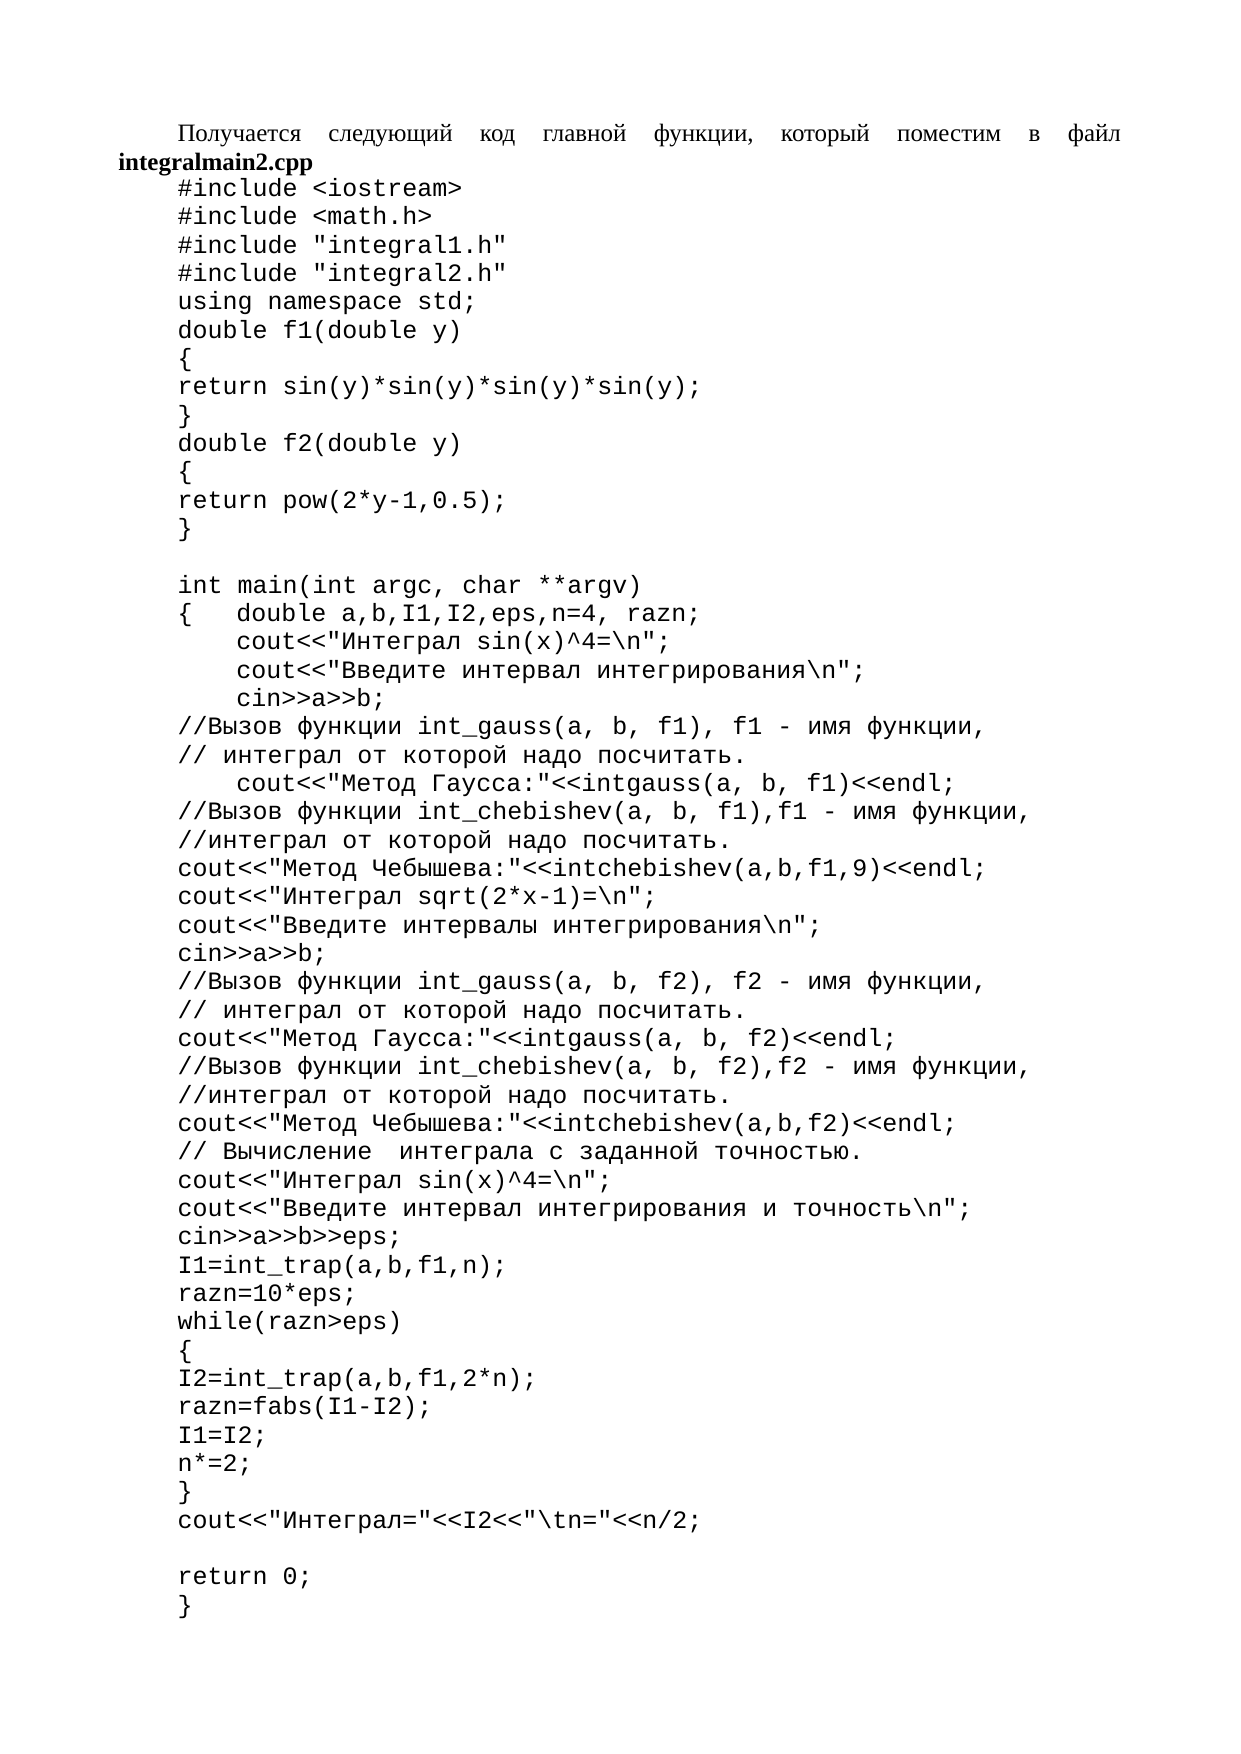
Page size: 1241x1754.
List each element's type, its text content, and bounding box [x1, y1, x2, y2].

text //интеграл от которой надо посчитать. [177, 827, 1122, 856]
text #include <iostream> [177, 176, 1122, 204]
text while(razn>eps) [177, 1309, 1122, 1337]
text return pow(2*y-1,0.5); [177, 487, 1122, 516]
text cin>>a>>b; [177, 686, 1122, 714]
text //Вызов функции int_gauss(a, b, f1), f1 - имя функции, [177, 714, 1122, 742]
text cout<<"Интеграл="<<I2<<"\tn="<<n/2; [177, 1507, 1122, 1536]
text cout<<"Метод Гаусса:"<<intgauss(a, b, f2)<<endl; [177, 1026, 1122, 1054]
text double f2(double y) [177, 431, 1122, 459]
text #include "integral1.h" [177, 232, 1122, 261]
text } [177, 1592, 1122, 1621]
text cout<<"Интеграл sqrt(2*x-1)=\n"; [177, 884, 1122, 912]
text } [177, 402, 1122, 431]
text // интеграл от которой надо посчитать. [177, 997, 1122, 1026]
text cin>>a>>b>>eps; [177, 1224, 1122, 1252]
text //Вызов функции int_chebishev(a, b, f2),f2 - имя функции, [177, 1054, 1122, 1082]
text { [177, 459, 1122, 487]
text cout<<"Введите интервал интегрирования и точность\n"; [177, 1196, 1122, 1224]
text cout<<"Введите интервалы интегрирования\n"; [177, 912, 1122, 941]
text cout<<"Метод Чебышева:"<<intchebishev(a,b,f2)<<endl; [177, 1111, 1122, 1139]
text cout<<"Интеграл sin(x)^4=\n"; [177, 629, 1122, 657]
text { double a,b,I1,I2,eps,n=4, razn; [177, 601, 1122, 629]
text return 0; [177, 1564, 1122, 1592]
text razn=fabs(I1-I2); [177, 1394, 1122, 1422]
text // интеграл от которой надо посчитать. [177, 742, 1122, 771]
text } [177, 516, 1122, 544]
text return sin(y)*sin(y)*sin(y)*sin(y); [177, 374, 1122, 402]
text } [177, 1479, 1122, 1507]
text I2=int_trap(a,b,f1,2*n); [177, 1366, 1122, 1394]
text n*=2; [177, 1451, 1122, 1479]
text I1=int_trap(a,b,f1,n); [177, 1252, 1122, 1281]
text #include <math.h> [177, 204, 1122, 232]
text cout<<"Введите интервал интегрирования\n"; [177, 657, 1122, 686]
text cout<<"Метод Гаусса:"<<intgauss(a, b, f1)<<endl; [177, 771, 1122, 799]
text cin>>a>>b; [177, 941, 1122, 969]
text cout<<"Интеграл sin(x)^4=\n"; [177, 1167, 1122, 1196]
text razn=10*eps; [177, 1281, 1122, 1309]
text { [177, 346, 1122, 374]
text //интеграл от которой надо посчитать. [177, 1082, 1122, 1111]
text using namespace std; [177, 289, 1122, 317]
text I1=I2; [177, 1422, 1122, 1451]
text cout<<"Метод Чебышева:"<<intchebishev(a,b,f1,9)<<endl; [177, 856, 1122, 884]
text #include "integral2.h" [177, 261, 1122, 289]
text Получается следующий код главной функции, который поместим в файл integralmain2.cpp [118, 118, 1122, 176]
text //Вызов функции int_chebishev(a, b, f1),f1 - имя функции, [177, 799, 1122, 827]
text int main(int argc, char **argv) [177, 572, 1122, 601]
text { [177, 1337, 1122, 1366]
text double f1(double y) [177, 317, 1122, 346]
text //Вызов функции int_gauss(a, b, f2), f2 - имя функции, [177, 969, 1122, 997]
text // Вычисление интеграла с заданной точностью. [177, 1139, 1122, 1167]
